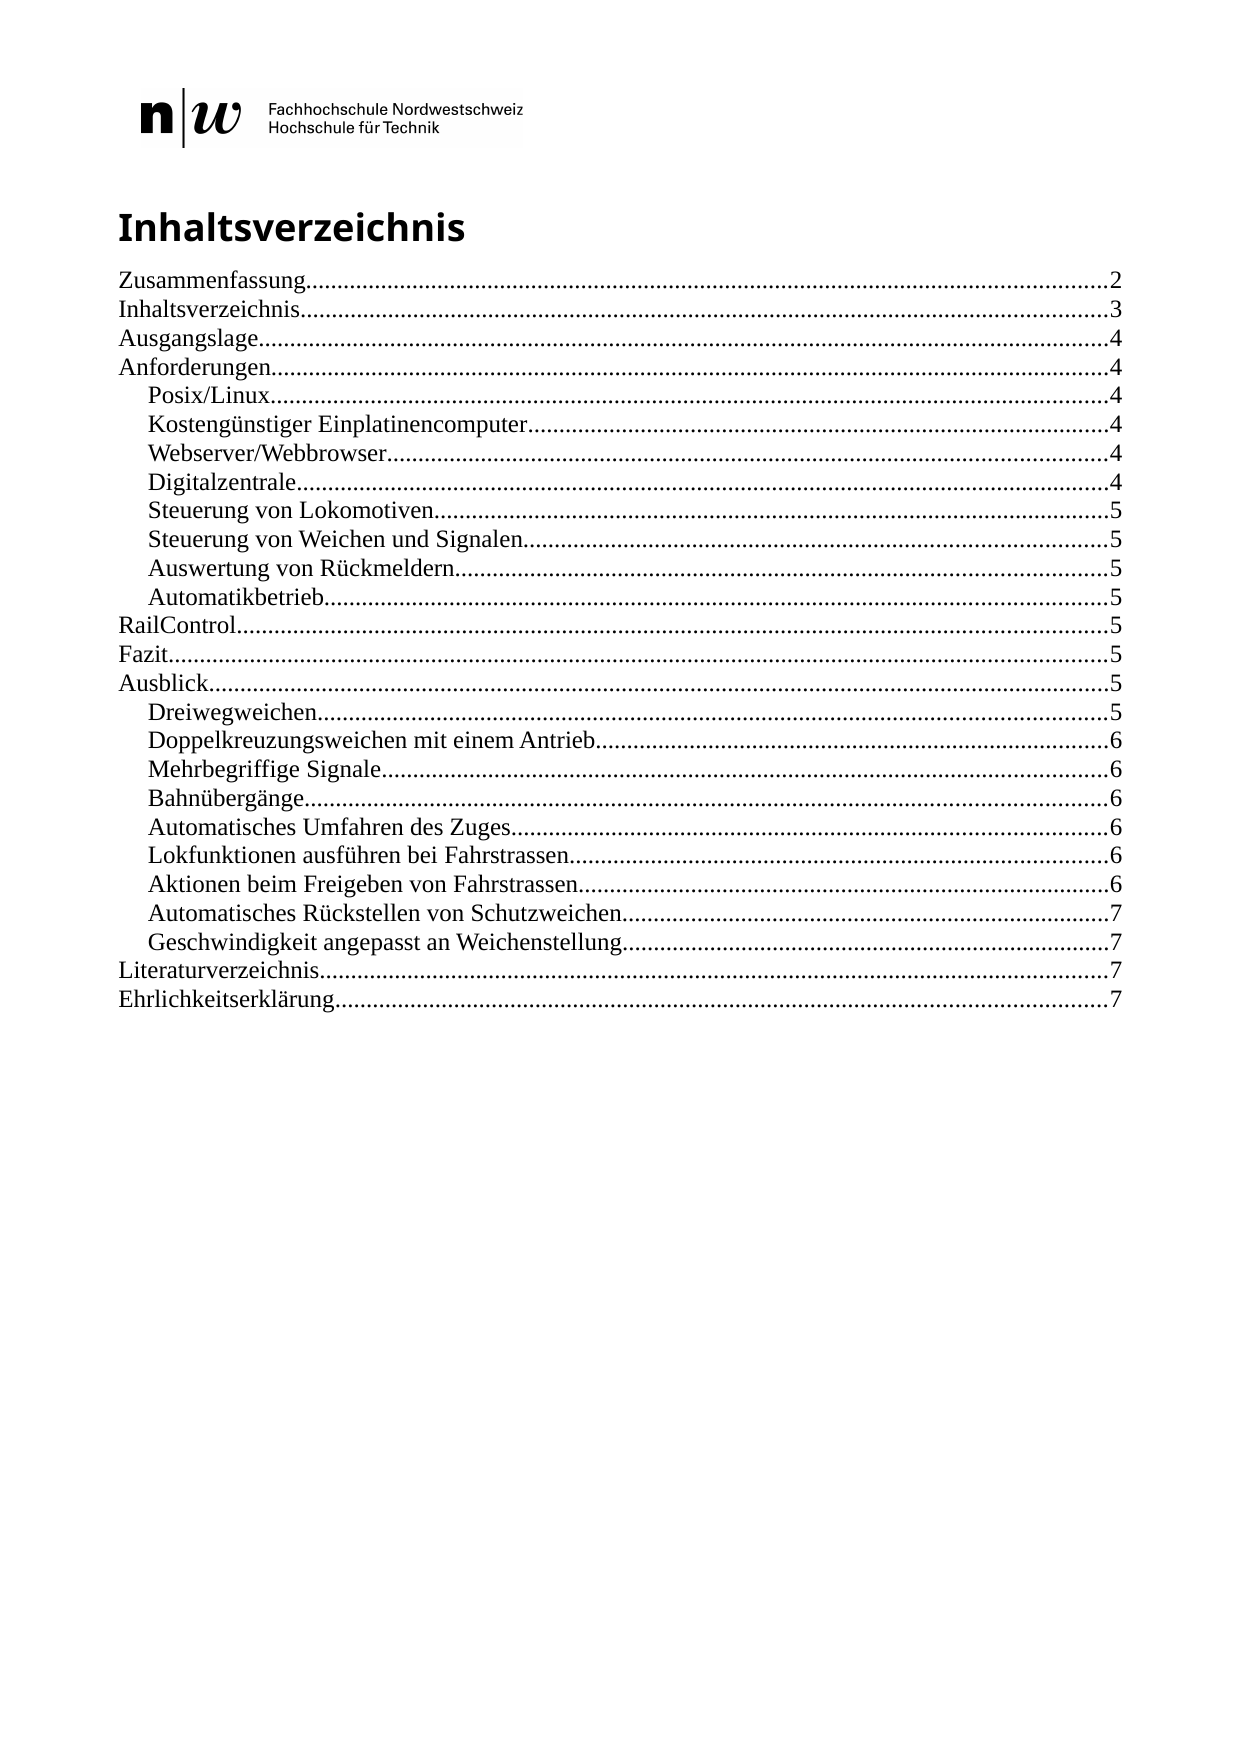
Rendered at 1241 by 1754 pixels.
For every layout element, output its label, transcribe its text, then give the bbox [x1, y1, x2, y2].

text Ehrlichkeitserklärung 7 [118, 984, 1122, 1013]
text Literaturverzeichnis 7 [118, 956, 1122, 984]
text Doppelkreuzungsweichen mit einem Antrieb 6 [148, 726, 1122, 754]
text Lokfunktionen ausführen bei Fahrstrassen 6 [148, 841, 1122, 869]
text Auswertung von Rückmeldern 5 [148, 553, 1122, 582]
text Steuerung von Weichen und Signalen 5 [148, 524, 1122, 553]
text Ausblick 5 [118, 668, 1122, 697]
text Webserver/Webbrowser 4 [148, 438, 1122, 467]
text Automatisches Umfahren des Zuges 6 [148, 812, 1122, 841]
text Digitalzentrale 4 [148, 467, 1122, 496]
picture [141, 88, 523, 148]
text Ausgangslage 4 [118, 323, 1122, 352]
text Kostengünstiger Einplatinencomputer 4 [148, 409, 1122, 438]
text Fazit 5 [118, 639, 1122, 668]
text Automatisches Rückstellen von Schutzweichen 7 [148, 898, 1122, 927]
text Dreiwegweichen 5 [148, 697, 1122, 726]
text Posix/Linux 4 [148, 381, 1122, 409]
text Steuerung von Lokomotiven 5 [148, 496, 1122, 524]
text Geschwindigkeit angepasst an Weichenstellung 7 [148, 927, 1122, 956]
text Aktionen beim Freigeben von Fahrstrassen 6 [148, 869, 1122, 898]
text Automatikbetrieb 5 [148, 582, 1122, 611]
text Bahnübergänge 6 [148, 783, 1122, 812]
text RailControl 5 [118, 611, 1122, 639]
text Inhaltsverzeichnis 3 [118, 294, 1122, 323]
subtitle Inhaltsverzeichnis [118, 201, 1122, 253]
text Mehrbegriffige Signale 6 [148, 754, 1122, 783]
text Anforderungen 4 [118, 352, 1122, 381]
text Zusammenfassung 2 [118, 266, 1122, 294]
